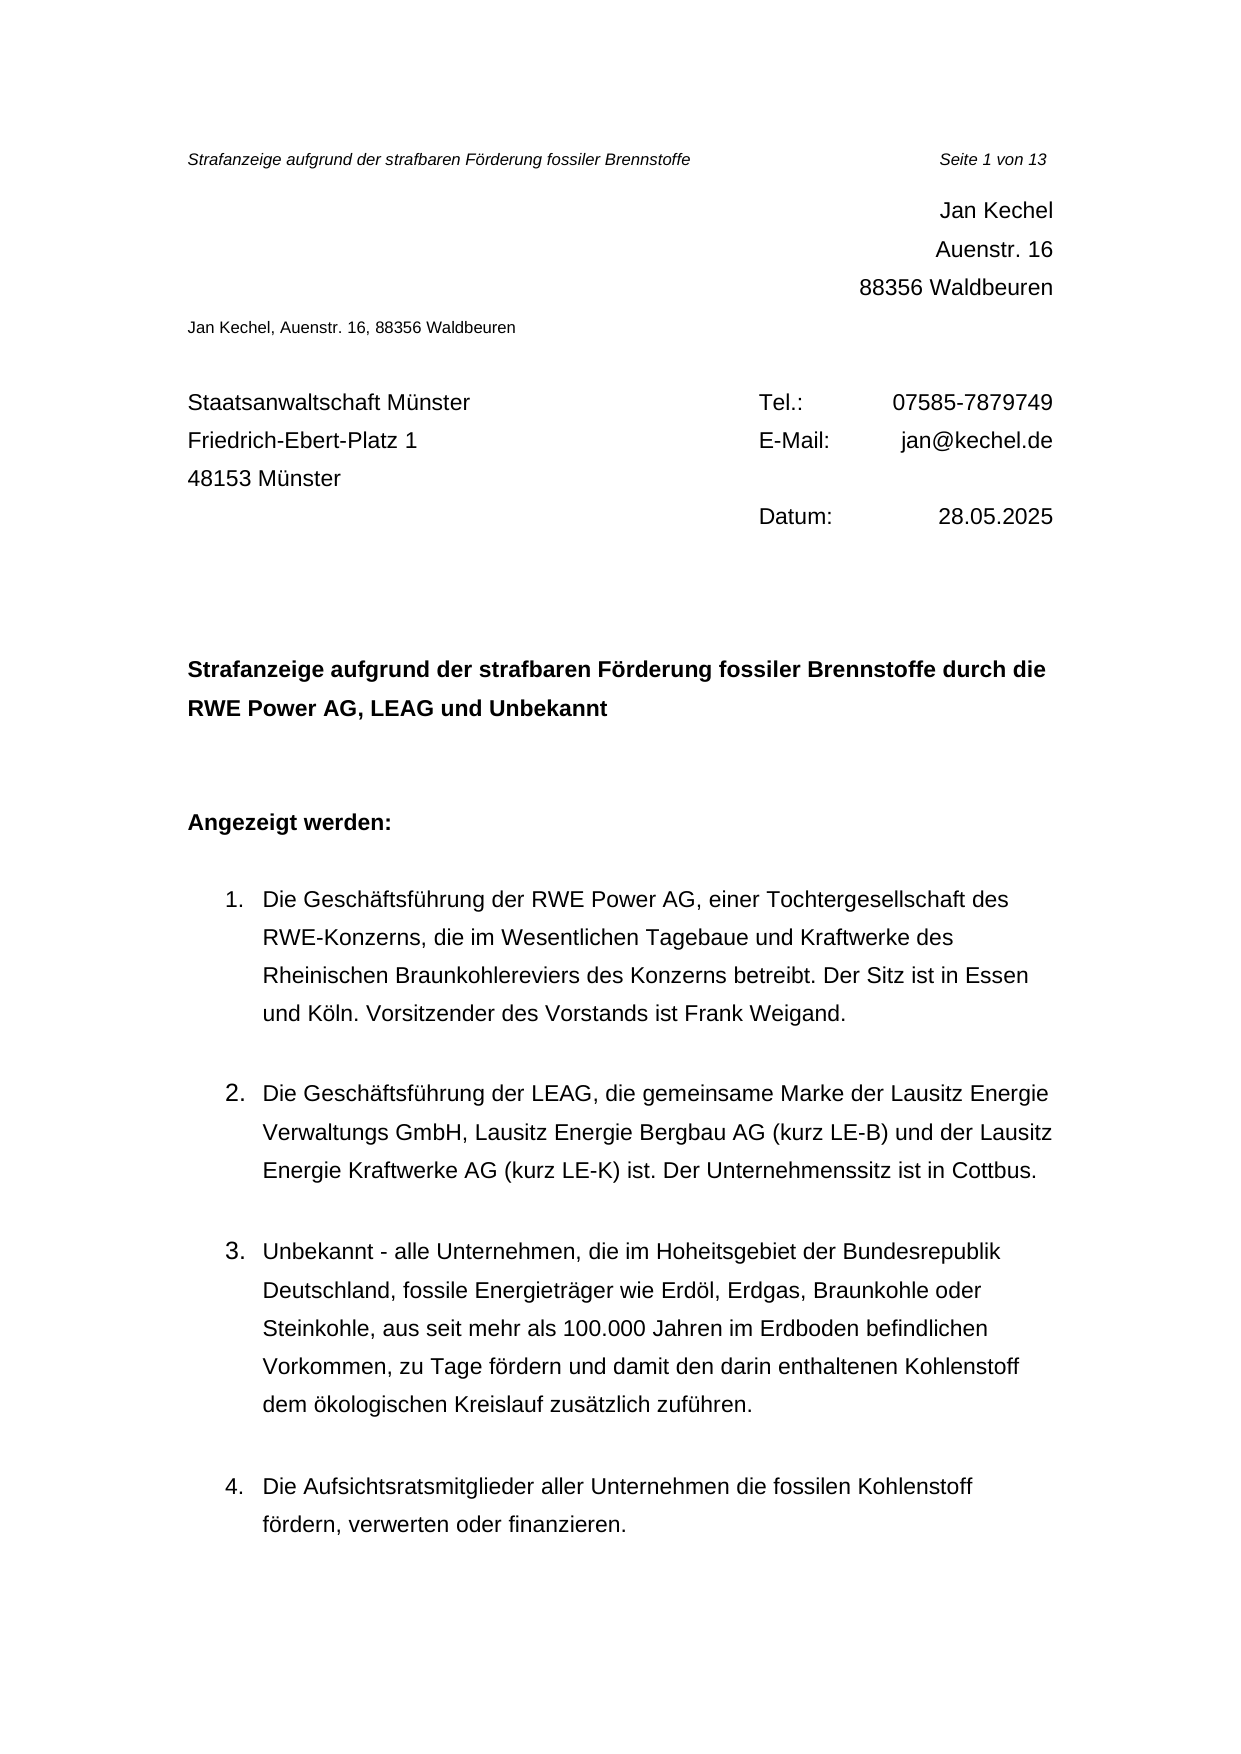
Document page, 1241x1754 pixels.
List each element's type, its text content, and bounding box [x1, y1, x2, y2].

text 88356 Waldbeuren [187, 275, 1053, 300]
text Angezeigt werden: [187, 810, 1053, 835]
list Die Aufsichtsratsmitglieder aller Unternehmen die fossilen Kohlenstoff fördern, verwerten oder finanzieren. [225, 1473, 1053, 1537]
text Friedrich-Ebert-Platz 1 E-Mail: jan@kechel.de [187, 428, 1053, 453]
list Die Geschäftsführung der RWE Power AG, einer Tochtergesellschaft des RWE-Konzerns, die im Wesentlichen Tagebaue und Kraftwerke des Rheinischen Braunkohlereviers des Konzerns betreibt. Der Sitz ist in Essen und Köln. Vorsitzender des Vorstands ist Frank Weigand. [225, 886, 1053, 1027]
list Unbekannt - alle Unternehmen, die im Hoheitsgebiet der Bundesrepublik Deutschland, fossile Energieträger wie Erdöl, Erdgas, Braunkohle oder Steinkohle, aus seit mehr als 100.000 Jahren im Erdboden befindlichen Vorkommen, zu Tage fördern und damit den darin enthaltenen Kohlenstoff dem ökologischen Kreislauf zusätzlich zuführen. [225, 1237, 1053, 1418]
text Jan Kechel Auenstr. 16 [187, 198, 1053, 262]
text Jan Kechel, Auenstr. 16, 88356 Waldbeuren [187, 313, 1053, 338]
text Staatsanwaltschaft Münster Tel.: 07585-7879749 [187, 389, 1053, 415]
list Die Geschäftsführung der LEAG, die gemeinsame Marke der Lausitz Energie Verwaltungs GmbH, Lausitz Energie Bergbau AG (kurz LE-B) und der Lausitz Energie Kraftwerke AG (kurz LE-K) ist. Der Unternehmenssitz ist in Cottbus. [225, 1079, 1053, 1183]
text 48153 Münster Datum: 28.05.2025 [187, 466, 1053, 529]
text Strafanzeige aufgrund der strafbaren Förderung fossiler Brennstoffe durch die RWE Power AG, LEAG und Unbekannt [187, 657, 1053, 721]
